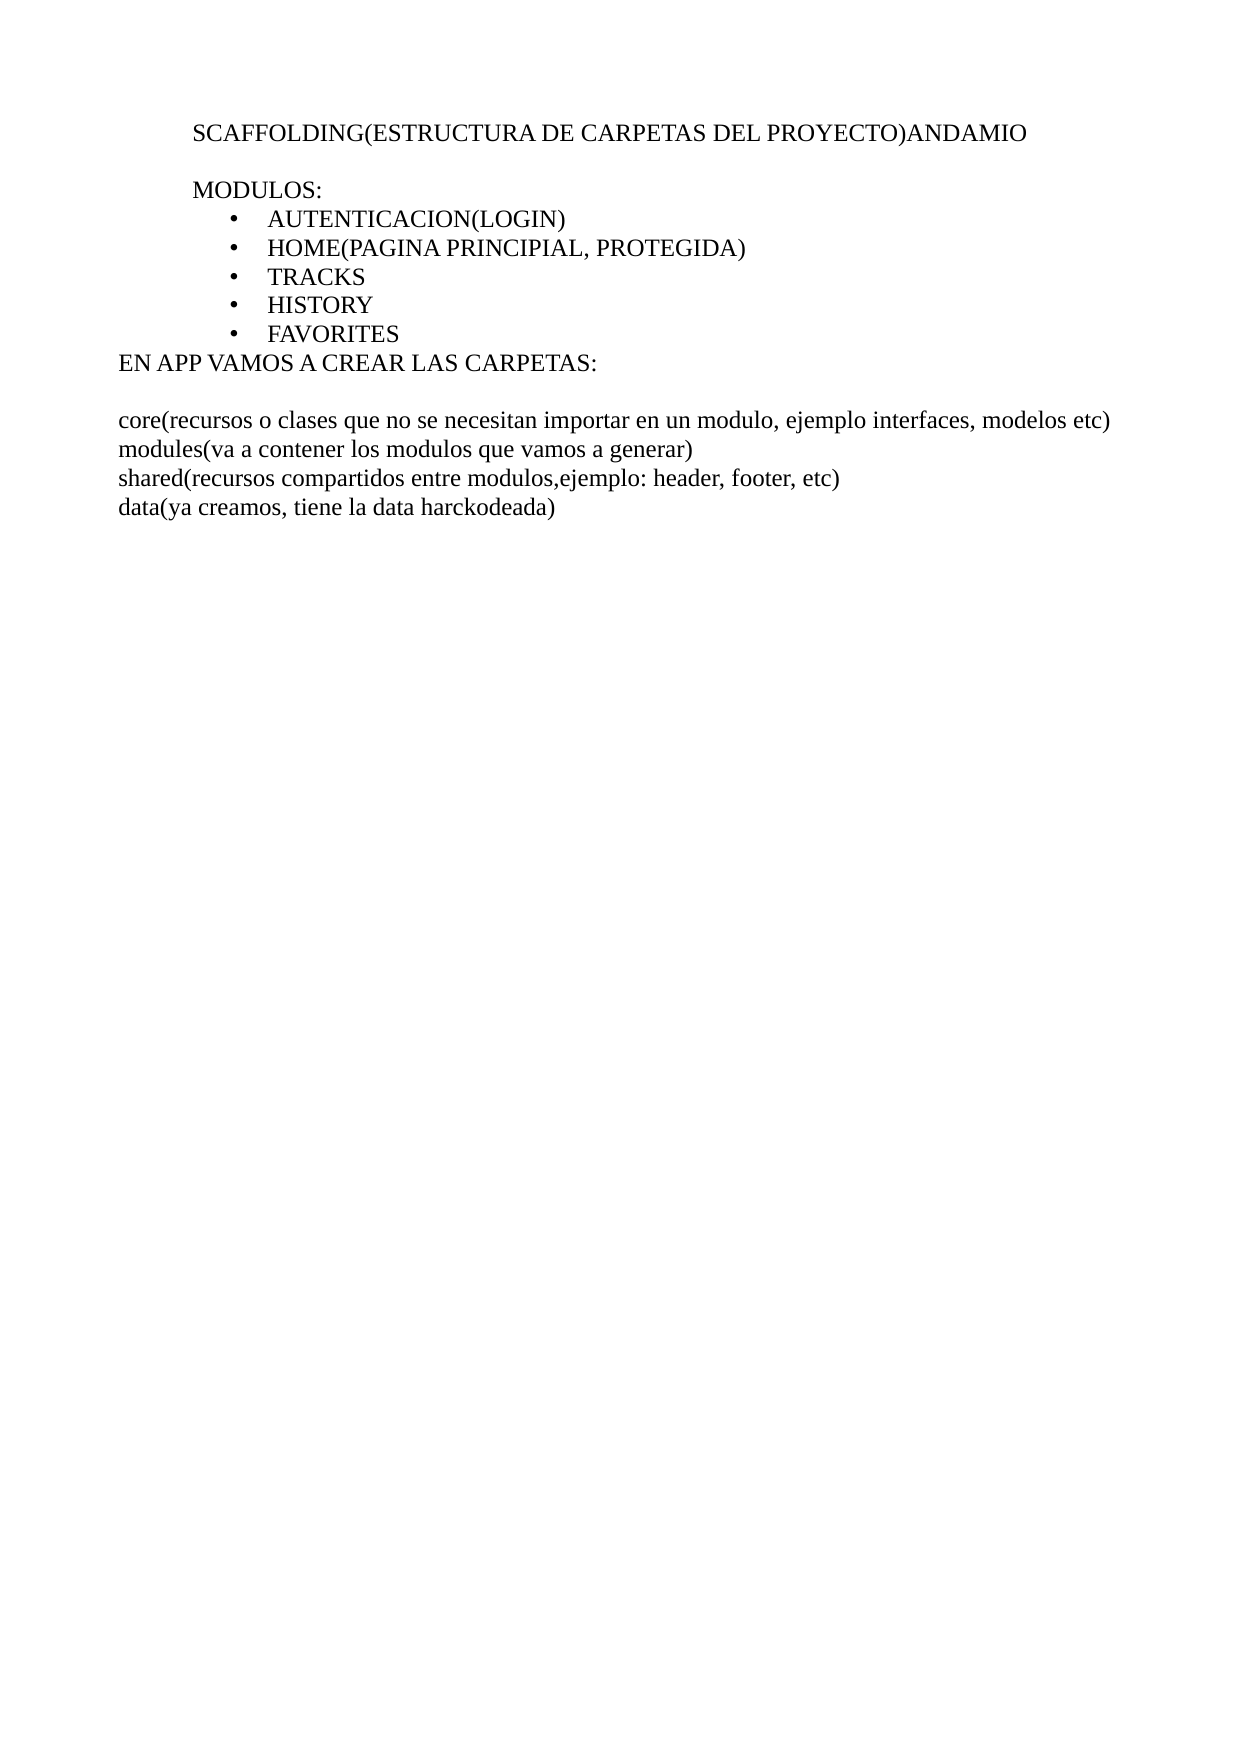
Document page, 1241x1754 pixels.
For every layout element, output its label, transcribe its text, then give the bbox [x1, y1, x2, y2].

list FAVORITES [229, 319, 1122, 348]
text core(recursos o clases que no se necesitan importar en un modulo, ejemplo interfaces, modelos etc) [118, 406, 1122, 434]
text modules(va a contener los modulos que vamos a generar) [118, 434, 1122, 463]
text data(ya creamos, tiene la data harckodeada) [118, 492, 1122, 521]
text SCAFFOLDING(ESTRUCTURA DE CARPETAS DEL PROYECTO)ANDAMIO [192, 118, 1122, 147]
text shared(recursos compartidos entre modulos,ejemplo: header, footer, etc) [118, 463, 1122, 492]
text MODULOS: [192, 176, 1122, 204]
list TRACKS [229, 262, 1122, 291]
list HOME(PAGINA PRINCIPIAL, PROTEGIDA) [229, 233, 1122, 262]
list HISTORY [229, 291, 1122, 319]
list AUTENTICACION(LOGIN) [229, 204, 1122, 233]
text EN APP VAMOS A CREAR LAS CARPETAS: [118, 348, 1122, 377]
